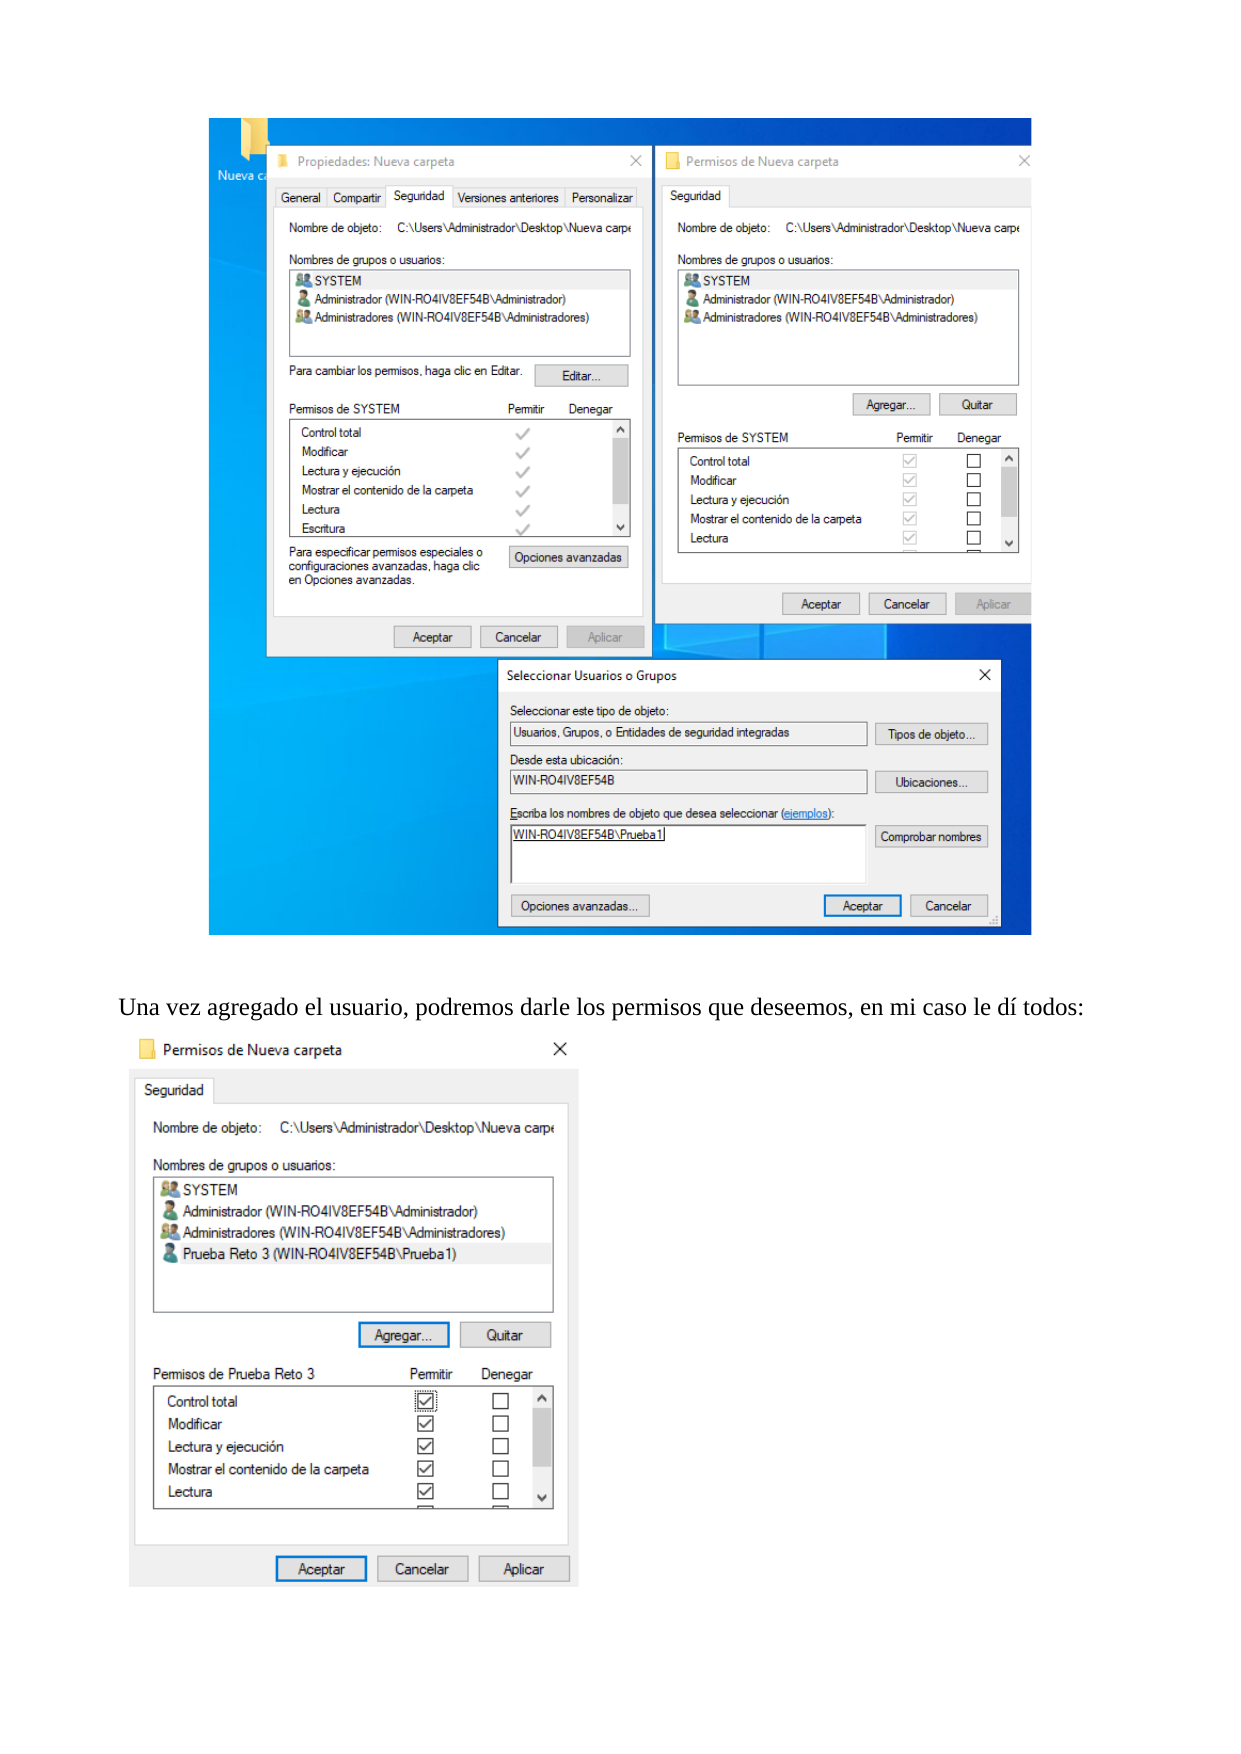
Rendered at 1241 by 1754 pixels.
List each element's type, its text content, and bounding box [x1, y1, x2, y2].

picture [128, 1034, 579, 1587]
picture [208, 118, 1032, 935]
text Una vez agregado el usuario, podremos darle los permisos que deseemos, en mi caso le dí todos: [118, 992, 1122, 1021]
